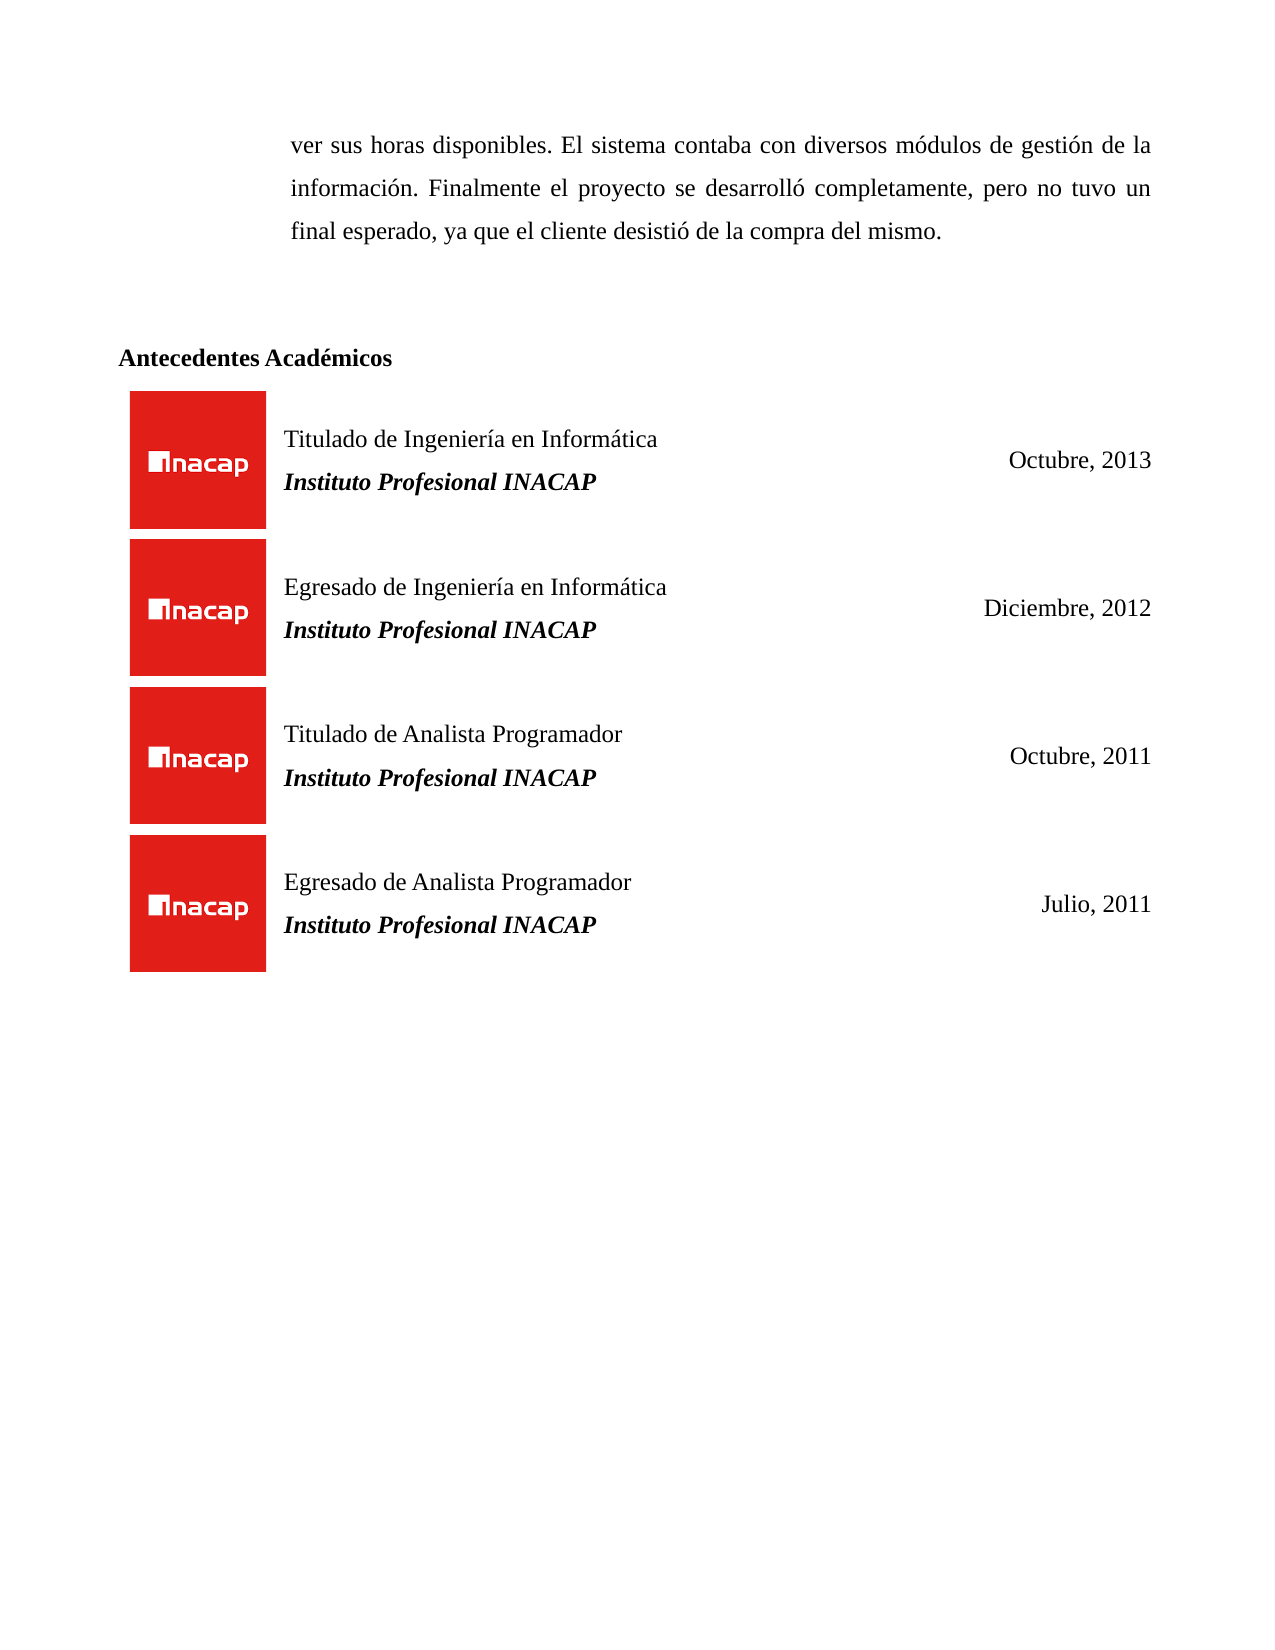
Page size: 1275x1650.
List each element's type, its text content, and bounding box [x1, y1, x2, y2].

table_cell Egresado de Analista Programador Instituto Profesional INACAP [278, 830, 892, 977]
table_cell [120, 118, 279, 300]
table_header [118, 386, 278, 534]
table_header Titulado de Ingeniería en Informática Instituto Profesional INACAP [278, 386, 892, 534]
table_cell Octubre, 2011 [892, 682, 1157, 829]
picture [129, 391, 267, 529]
picture [129, 539, 267, 676]
picture [129, 687, 267, 824]
text Antecedentes Académicos [118, 343, 1157, 372]
table_cell [118, 830, 278, 977]
table_cell Egresado de Ingeniería en Informática Instituto Profesional INACAP [278, 534, 892, 682]
table_cell Diciembre, 2012 [892, 534, 1157, 682]
table_cell [118, 534, 278, 682]
picture [129, 835, 267, 972]
table_cell Titulado de Analista Programador Instituto Profesional INACAP [278, 682, 892, 829]
table_header Octubre, 2013 [892, 386, 1157, 534]
table_cell ver sus horas disponibles. El sistema contaba con diversos módulos de gestión de la información. Finalmente el proyecto se desarrolló completamente, pero no tuvo un final esperado, ya que el cliente desistió de la compra del mismo. [279, 118, 1164, 300]
table_cell Julio, 2011 [892, 830, 1157, 977]
table_cell [118, 682, 278, 829]
